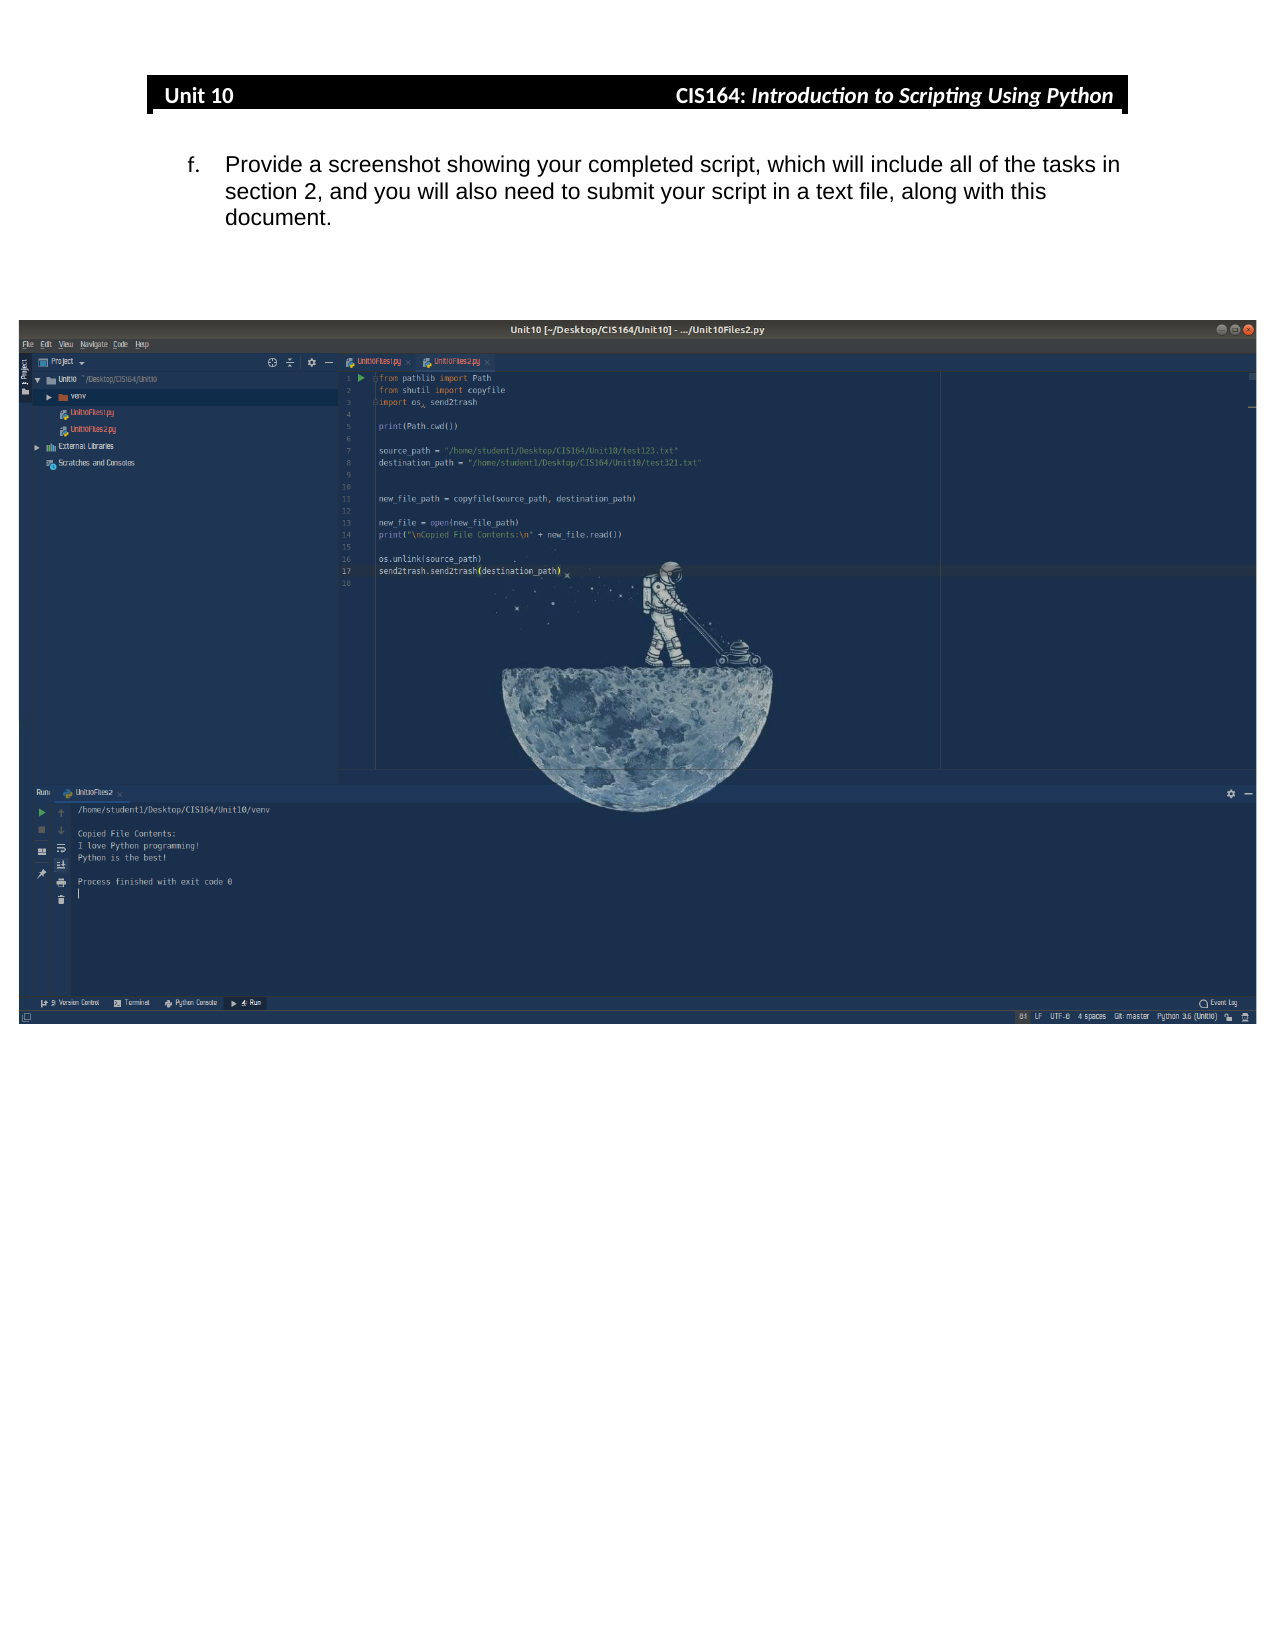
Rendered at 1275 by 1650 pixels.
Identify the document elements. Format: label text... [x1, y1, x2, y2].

picture [18, 320, 1257, 1024]
list Provide a screenshot showing your completed script, which will include all of the tasks in section 2, and you will also need to submit your script in a text file, along with this document. [187, 150, 1125, 231]
